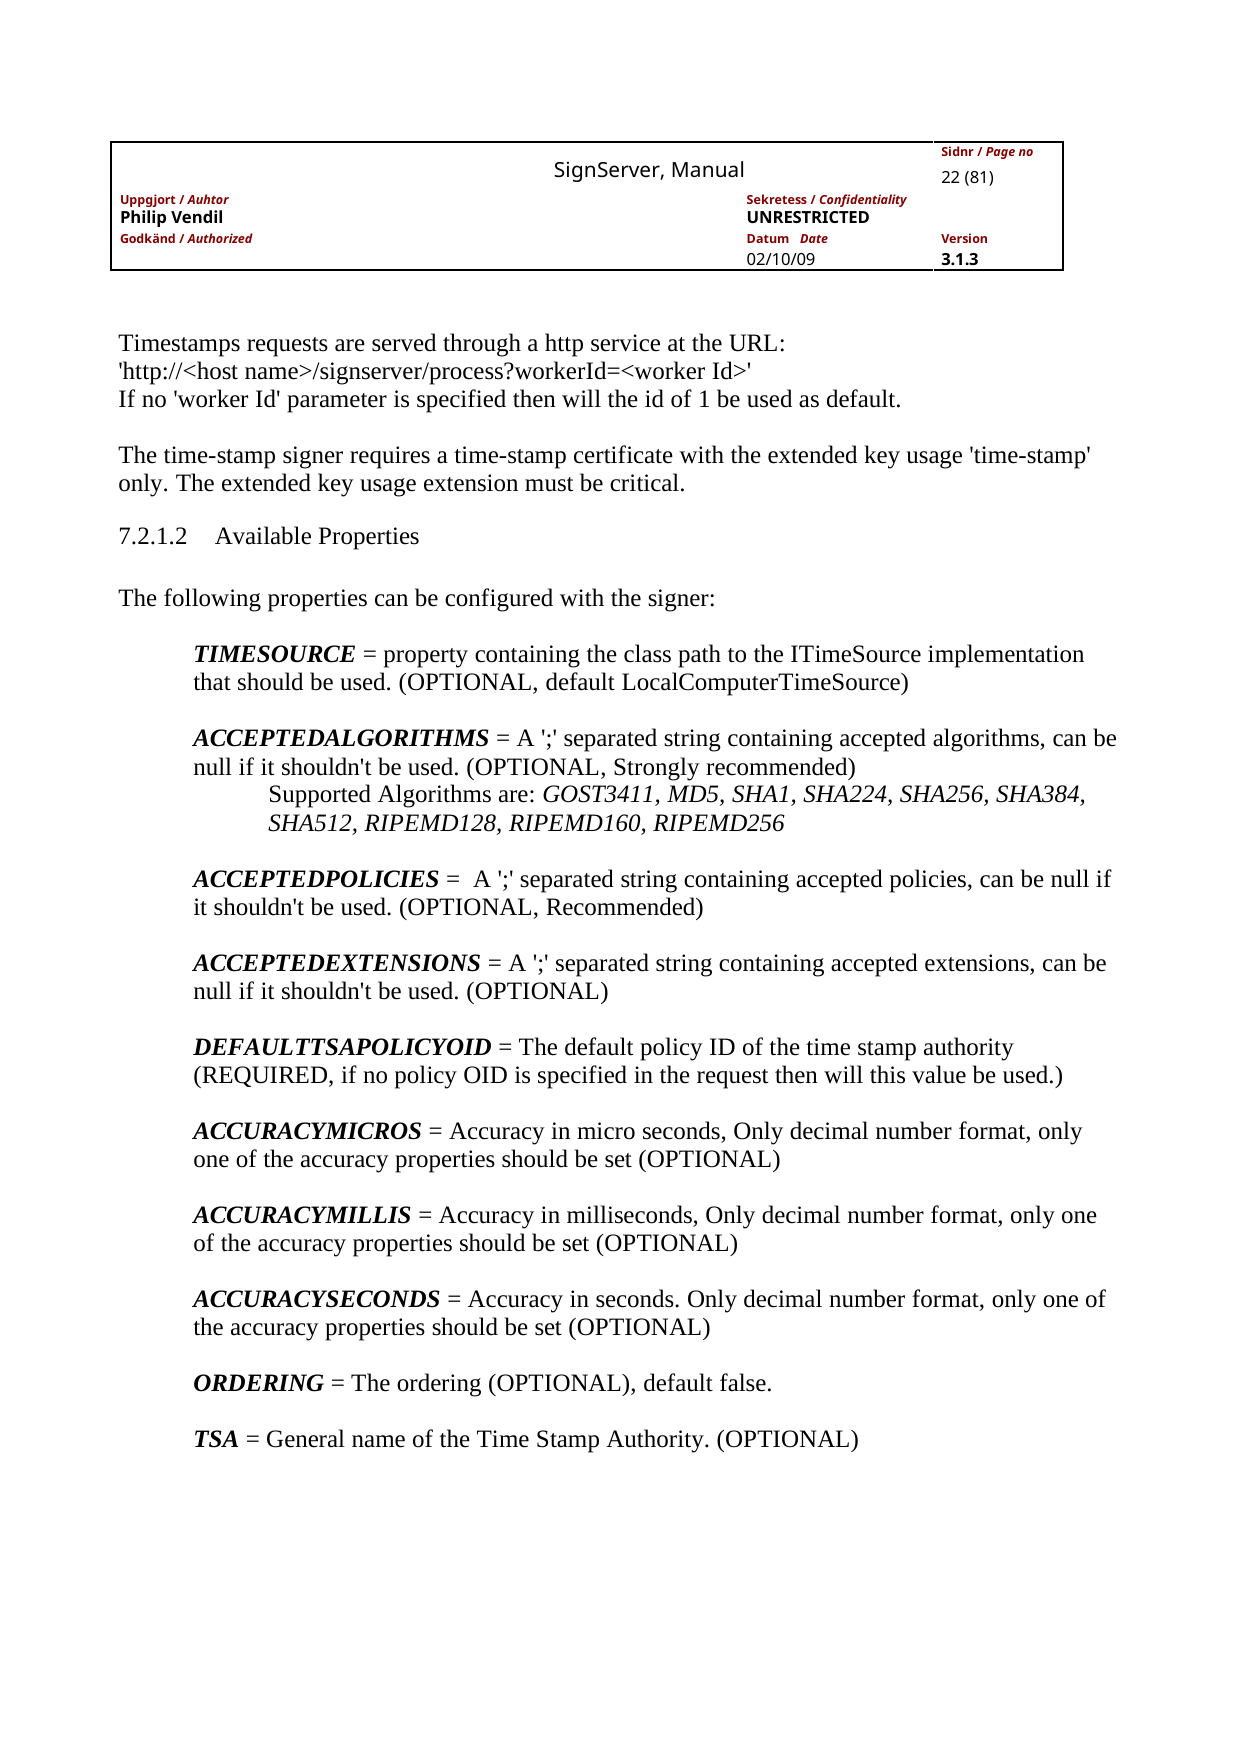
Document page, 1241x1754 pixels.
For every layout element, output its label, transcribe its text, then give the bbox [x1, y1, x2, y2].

text ACCEPTEDEXTENSIONS = A ';' separated string containing accepted extensions, can be null if it shouldn't be used. (OPTIONAL) [193, 948, 1122, 1004]
text If no 'worker Id' parameter is specified then will the id of 1 be used as default. [118, 385, 1122, 413]
text ORDERING = The ordering (OPTIONAL), default false. [193, 1369, 1122, 1397]
text ACCEPTEDALGORITHMS = A ';' separated string containing accepted algorithms, can be null if it shouldn't be used. (OPTIONAL, Strongly recommended) [193, 724, 1122, 780]
text Timestamps requests are served through a http service at the URL: [118, 329, 1122, 357]
text DEFAULTTSAPOLICYOID = The default policy ID of the time stamp authority (REQUIRED, if no policy OID is specified in the request then will this value be used.) [193, 1033, 1122, 1089]
text 'http://<host name>/signserver/process?workerId=<worker Id>' [118, 357, 1122, 385]
text Supported Algorithms are: GOST3411, MD5, SHA1, SHA224, SHA256, SHA384, SHA512, RIPEMD128, RIPEMD160, RIPEMD256 [268, 780, 1122, 836]
text TIMESOURCE = property containing the class path to the ITimeSource implementation that should be used. (OPTIONAL, default LocalComputerTimeSource) [193, 640, 1122, 696]
text The time-stamp signer requires a time-stamp certificate with the extended key usage 'time-stamp' only. The extended key usage extension must be critical. [118, 441, 1122, 497]
text TSA = General name of the Time Stamp Authority. (OPTIONAL) [193, 1425, 1122, 1453]
text ACCURACYMICROS = Accuracy in micro seconds, Only decimal number format, only one of the accuracy properties should be set (OPTIONAL) [193, 1117, 1122, 1173]
text ACCURACYMILLIS = Accuracy in milliseconds, Only decimal number format, only one of the accuracy properties should be set (OPTIONAL) [193, 1201, 1122, 1257]
text ACCURACYSECONDS = Accuracy in seconds. Only decimal number format, only one of the accuracy properties should be set (OPTIONAL) [193, 1285, 1122, 1341]
text The following properties can be configured with the signer: [118, 584, 1122, 612]
text ACCEPTEDPOLICIES = A ';' separated string containing accepted policies, can be null if it shouldn't be used. (OPTIONAL, Recommended) [193, 864, 1122, 921]
subtitle Available Properties [118, 522, 1122, 550]
